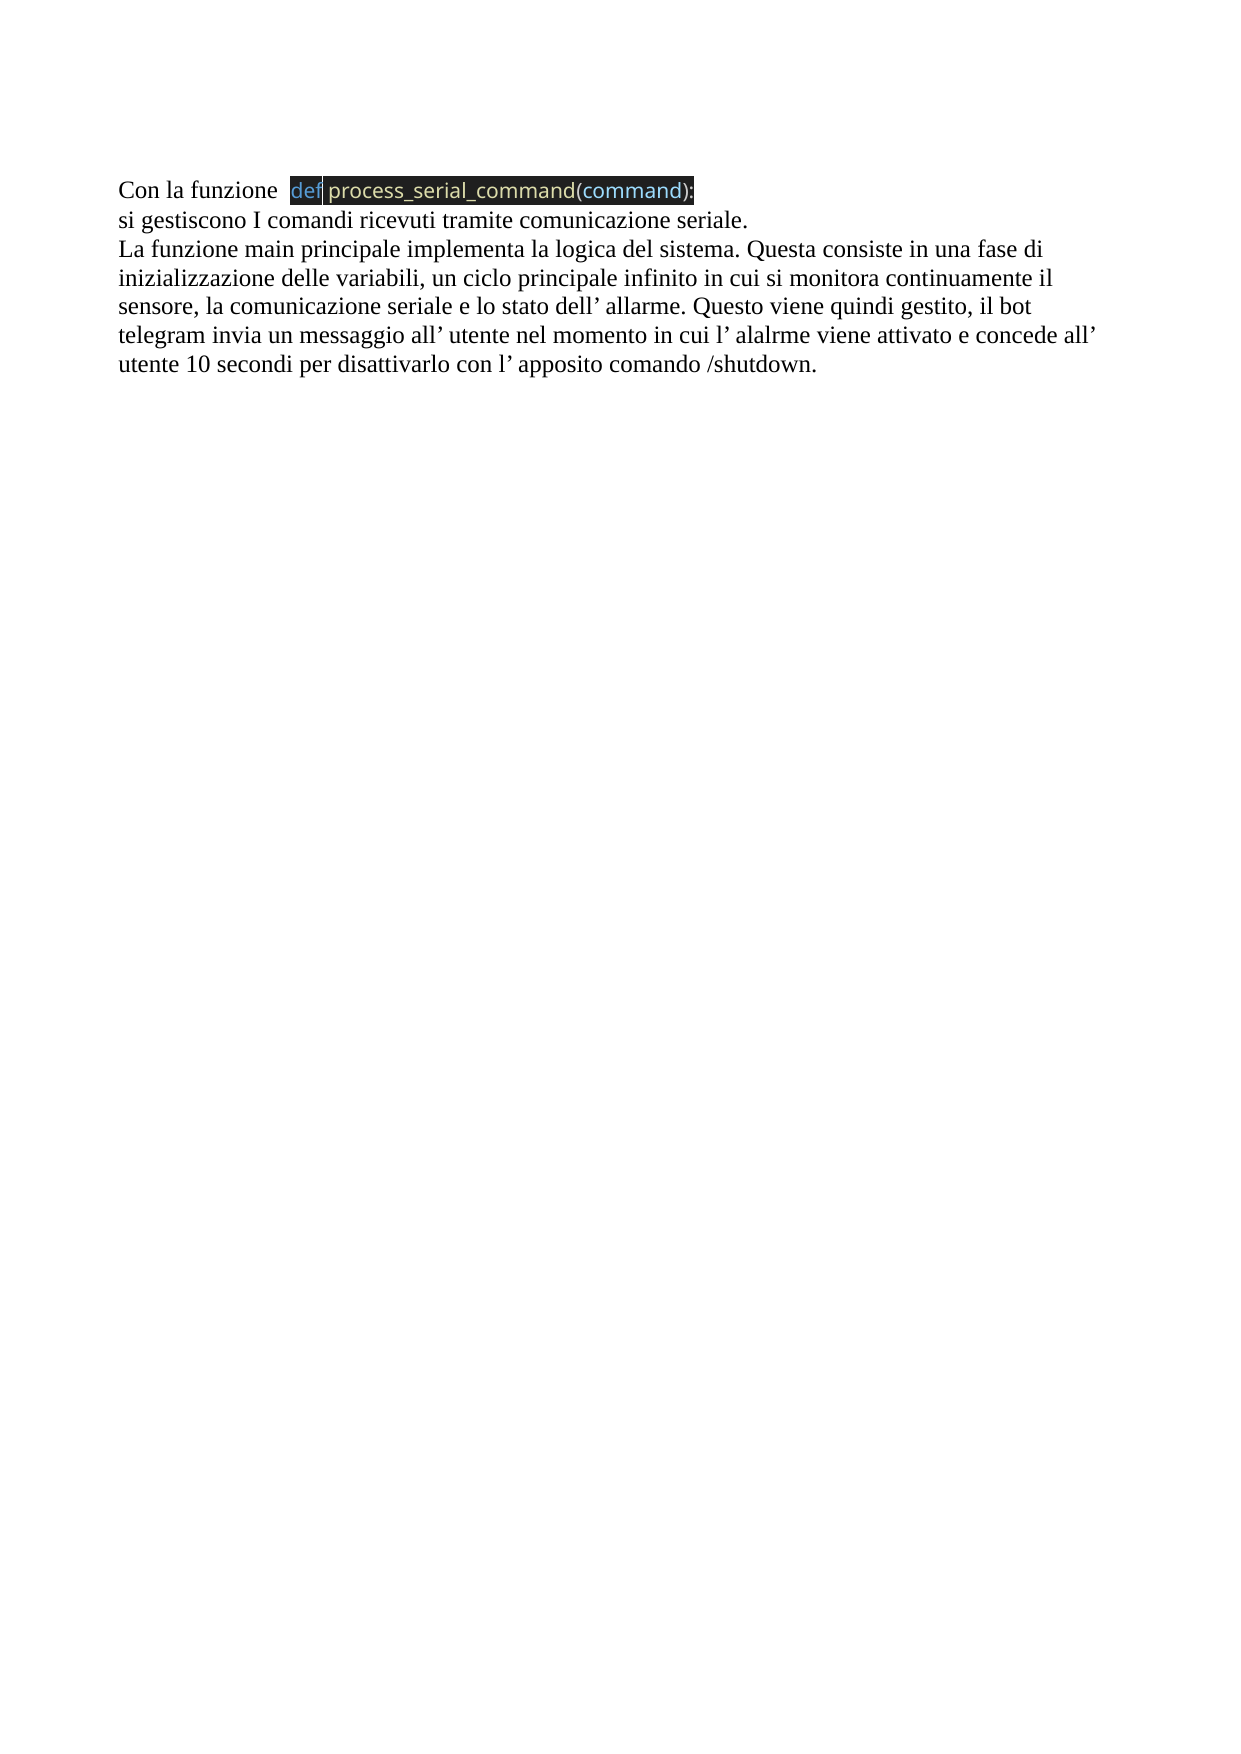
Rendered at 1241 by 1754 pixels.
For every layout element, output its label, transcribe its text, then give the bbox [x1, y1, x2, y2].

text Con la funzione def process_serial_command(command): [118, 176, 1122, 205]
text si gestiscono I comandi ricevuti tramite comunicazione seriale. [118, 205, 1122, 234]
text La funzione main principale implementa la logica del sistema. Questa consiste in una fase di inizializzazione delle variabili, un ciclo principale infinito in cui si monitora continuamente il sensore, la comunicazione seriale e lo stato dell’ allarme. Questo viene quindi gestito, il bot telegram invia un messaggio all’ utente nel momento in cui l’ alalrme viene attivato e concede all’ utente 10 secondi per disattivarlo con l’ apposito comando /shutdown. [118, 234, 1122, 378]
